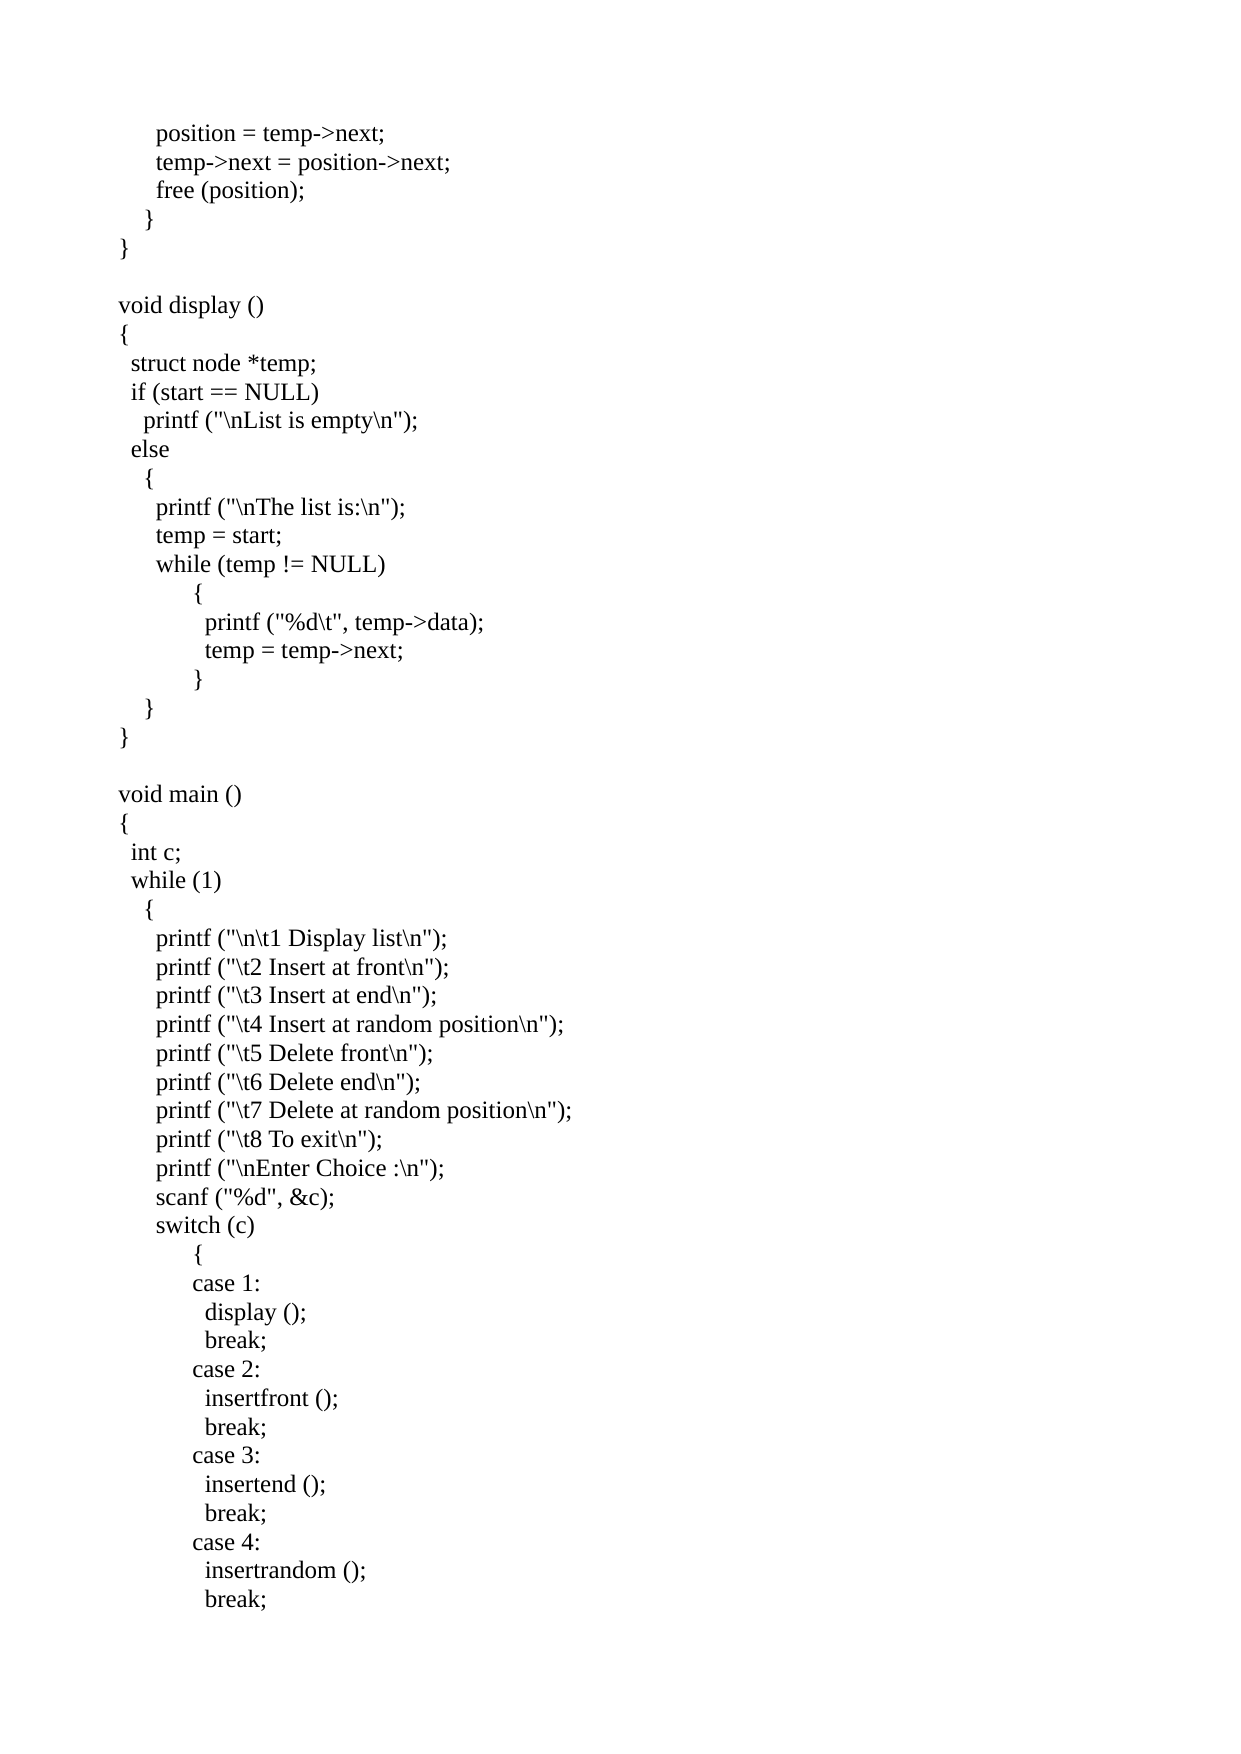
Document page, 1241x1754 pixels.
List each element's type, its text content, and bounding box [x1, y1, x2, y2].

text position = temp->next; [118, 118, 1122, 147]
text case 4: [118, 1527, 1122, 1556]
text break; [118, 1498, 1122, 1527]
text printf ("\t4 Insert at random position\n"); [118, 1009, 1122, 1038]
text break; [118, 1584, 1122, 1613]
text printf ("\t8 To exit\n"); [118, 1124, 1122, 1153]
text printf ("\nThe list is:\n"); [118, 492, 1122, 521]
text int c; [118, 837, 1122, 866]
text { [118, 808, 1122, 837]
text case 2: [118, 1354, 1122, 1383]
text } [118, 664, 1122, 693]
text { [118, 578, 1122, 607]
text printf ("\nList is empty\n"); [118, 406, 1122, 434]
text printf ("\t5 Delete front\n"); [118, 1038, 1122, 1067]
text temp = start; [118, 521, 1122, 549]
text printf ("\n\t1 Display list\n"); [118, 923, 1122, 952]
text case 3: [118, 1441, 1122, 1469]
text printf ("\t2 Insert at front\n"); [118, 952, 1122, 981]
text break; [118, 1326, 1122, 1354]
text { [118, 1239, 1122, 1268]
text printf ("\t7 Delete at random position\n"); [118, 1096, 1122, 1124]
text display (); [118, 1297, 1122, 1326]
text { [118, 463, 1122, 492]
text if (start == NULL) [118, 377, 1122, 406]
text printf ("\nEnter Choice :\n"); [118, 1153, 1122, 1182]
text { [118, 894, 1122, 923]
text printf ("\t6 Delete end\n"); [118, 1067, 1122, 1096]
text case 1: [118, 1268, 1122, 1297]
text insertend (); [118, 1469, 1122, 1498]
text while (temp != NULL) [118, 549, 1122, 578]
text temp = temp->next; [118, 636, 1122, 664]
text } [118, 693, 1122, 722]
text free (position); [118, 176, 1122, 204]
text void display () [118, 291, 1122, 319]
text switch (c) [118, 1211, 1122, 1239]
text } [118, 722, 1122, 751]
text printf ("%d\t", temp->data); [118, 607, 1122, 636]
text insertfront (); [118, 1383, 1122, 1412]
text else [118, 434, 1122, 463]
text } [118, 204, 1122, 233]
text struct node *temp; [118, 348, 1122, 377]
text while (1) [118, 866, 1122, 894]
text void main () [118, 779, 1122, 808]
text } [118, 233, 1122, 262]
text break; [118, 1412, 1122, 1441]
text printf ("\t3 Insert at end\n"); [118, 981, 1122, 1009]
text insertrandom (); [118, 1556, 1122, 1584]
text { [118, 319, 1122, 348]
text temp->next = position->next; [118, 147, 1122, 176]
text scanf ("%d", &c); [118, 1182, 1122, 1211]
